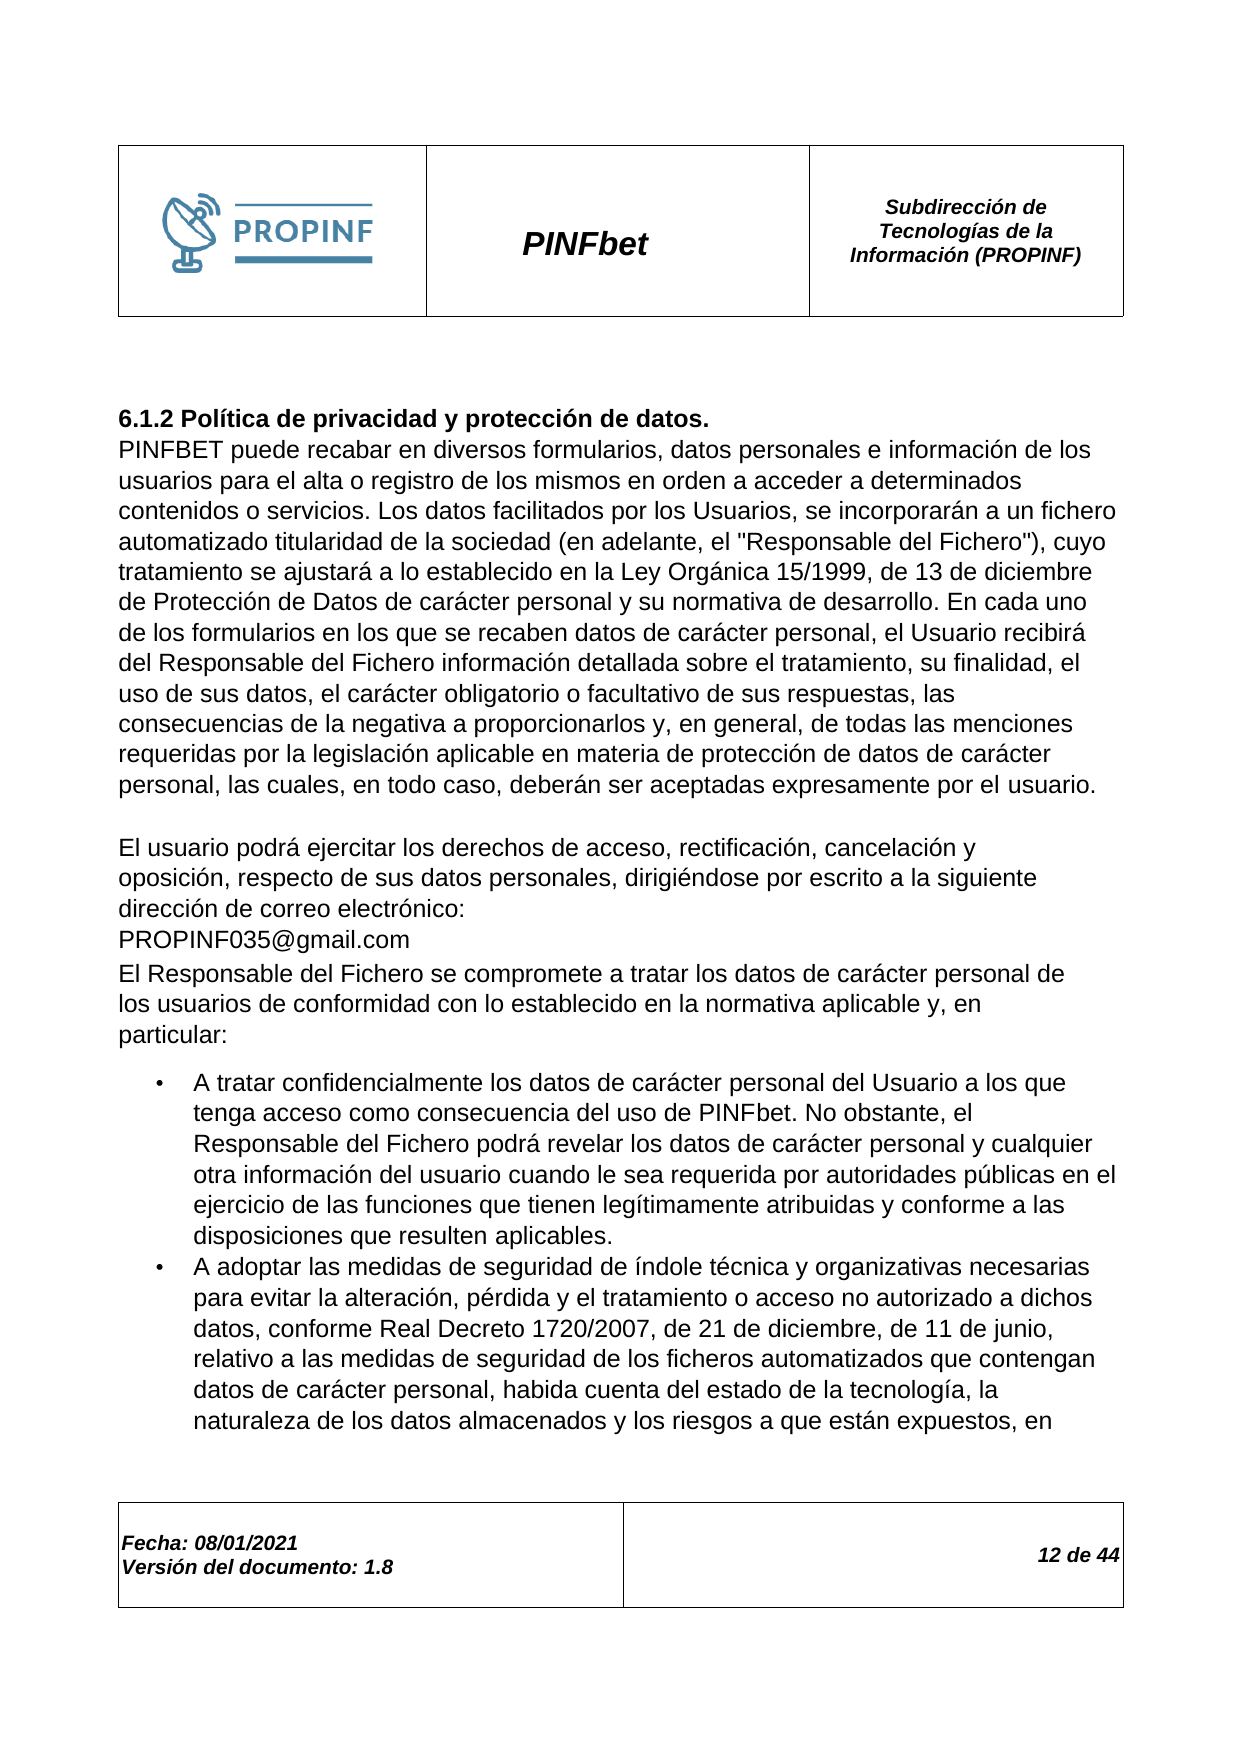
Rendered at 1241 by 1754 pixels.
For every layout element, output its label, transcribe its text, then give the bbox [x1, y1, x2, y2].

text 6.1.2 Política de privacidad y protección de datos. [118, 404, 1122, 433]
list A tratar confidencialmente los datos de carácter personal del Usuario a los que tenga acceso como consecuencia del uso de PINFbet. No obstante, el Responsable del Fichero podrá revelar los datos de carácter personal y cualquier otra información del usuario cuando le sea requerida por autoridades públicas en el ejercicio de las funciones que tienen legítimamente atribuidas y conforme a las disposiciones que resulten aplicables. [156, 1068, 1122, 1250]
text El usuario podrá ejercitar los derechos de acceso, rectificación, cancelación y oposición, respecto de sus datos personales, dirigiéndose por escrito a la siguiente dirección de correo electrónico: [118, 832, 1062, 923]
text PINFBET puede recabar en diversos formularios, datos personales e información de los usuarios para el alta o registro de los mismos en orden a acceder a determinados contenidos o servicios. Los datos facilitados por los Usuarios, se incorporarán a un fichero automatizado titularidad de la sociedad (en adelante, el "Responsable del Fichero"), cuyo tratamiento se ajustará a lo establecido en la Ley Orgánica 15/1999, de 13 de diciembre de Protección de Datos de carácter personal y su normativa de desarrollo. En cada uno de los formularios en los que se recaben datos de carácter personal, el Usuario recibirá del Responsable del Fichero información detallada sobre el tratamiento, su finalidad, el uso de sus datos, el carácter obligatorio o facultativo de sus respuestas, las consecuencias de la negativa a proporcionarlos y, en general, de todas las menciones requeridas por la legislación aplicable en materia de protección de datos de carácter personal, las cuales, en todo caso, deberán ser aceptadas expresamente por el usuario. [118, 435, 1122, 799]
list A adoptar las medidas de seguridad de índole técnica y organizativas necesarias para evitar la alteración, pérdida y el tratamiento o acceso no autorizado a dichos datos, conforme Real Decreto 1720/2007, de 21 de diciembre, de 11 de junio, relativo a las medidas de seguridad de los ficheros automatizados que contengan datos de carácter personal, habida cuenta del estado de la tecnología, la naturaleza de los datos almacenados y los riesgos a que están expuestos, en [156, 1252, 1122, 1434]
text PROPINF035@gmail.com [118, 925, 1122, 953]
picture [126, 170, 414, 301]
text El Responsable del Fichero se compromete a tratar los datos de carácter personal de los usuarios de conformidad con lo establecido en la normativa aplicable y, en particular: [118, 959, 1084, 1049]
